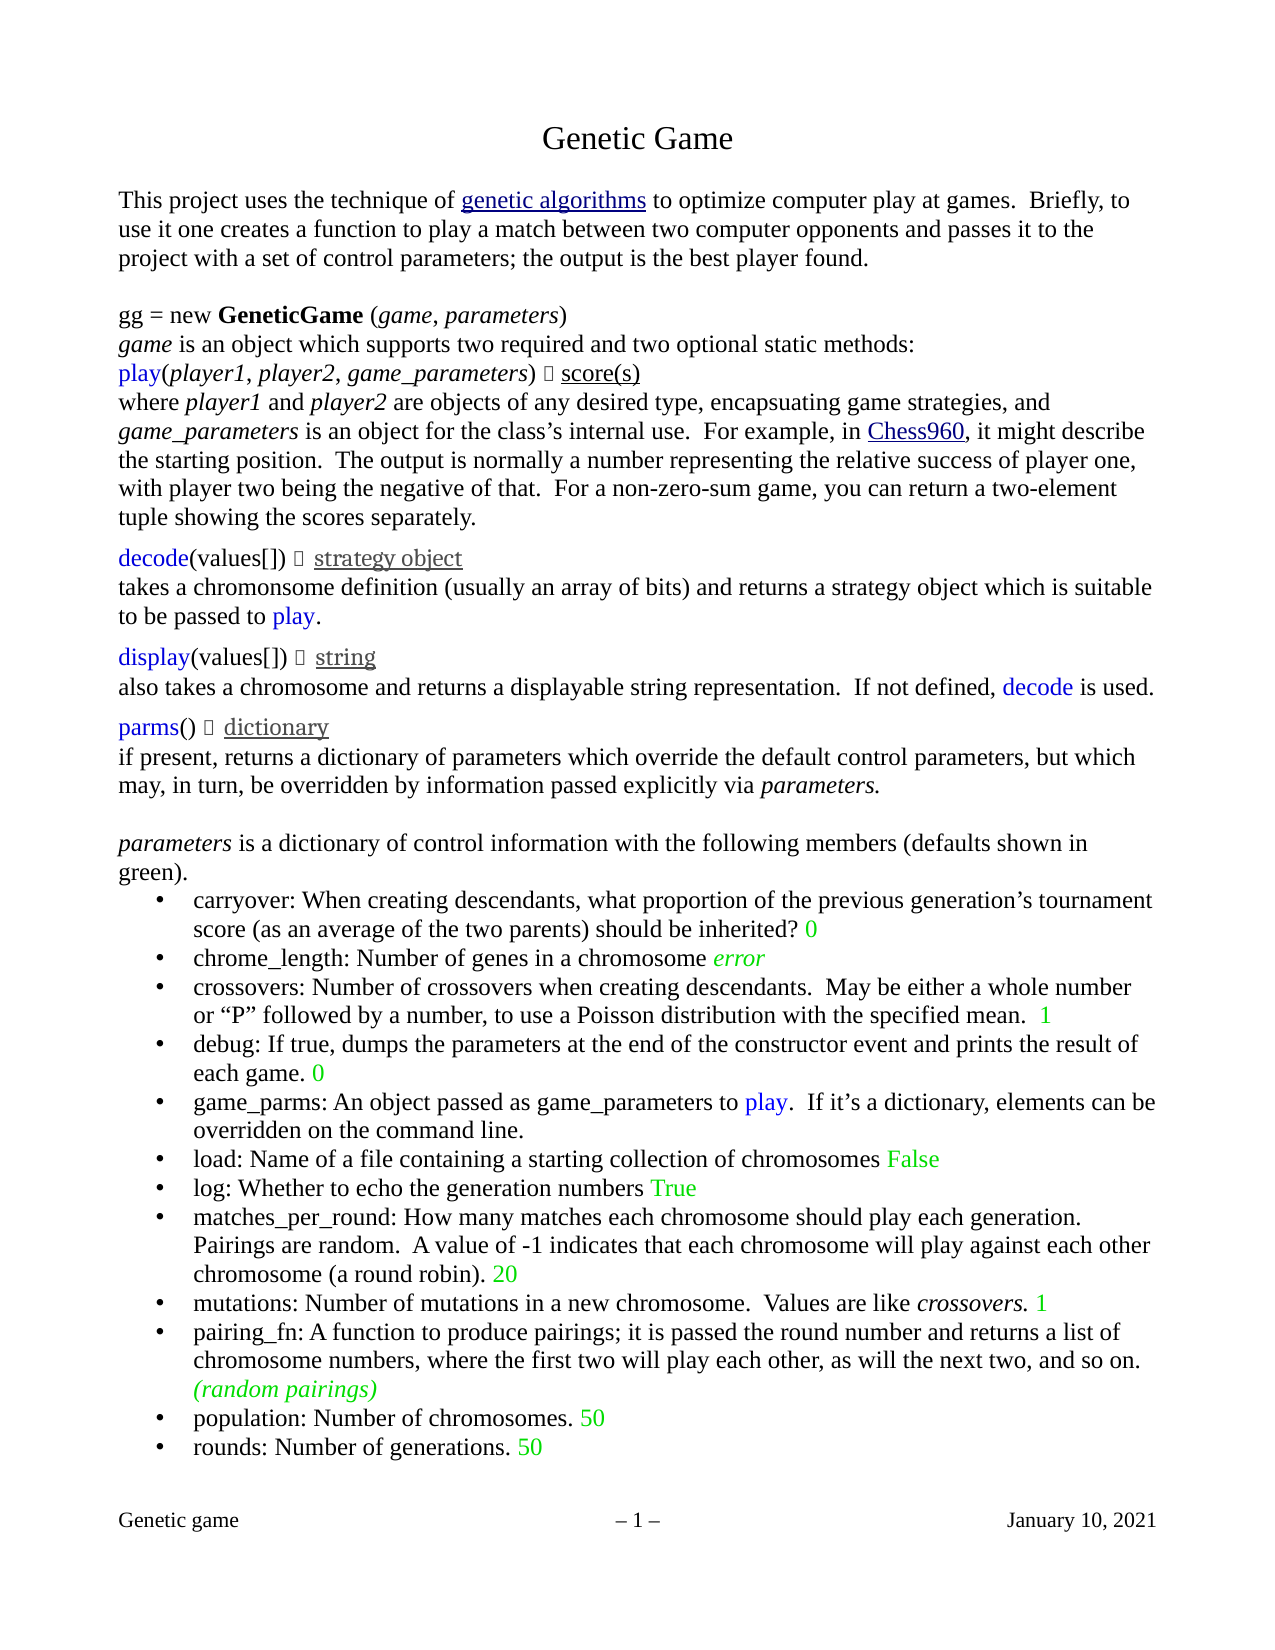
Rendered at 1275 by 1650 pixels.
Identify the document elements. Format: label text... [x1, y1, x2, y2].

text takes a chromonsome definition (usually an array of bits) and returns a strategy object which is suitable to be passed to play. [118, 572, 1157, 630]
text decode(values[])  strategy object [118, 543, 1157, 572]
text also takes a chromosome and returns a displayable string representation. If not defined, decode is used. [118, 672, 1157, 700]
text play(player1, player2, game_parameters)  score(s) [118, 358, 1157, 387]
list load: Name of a file containing a starting collection of chromosomes False [156, 1144, 1157, 1173]
list population: Number of chromosomes. 50 [156, 1403, 1157, 1432]
text gg = new GeneticGame (game, parameters) [118, 300, 1157, 329]
list mutations: Number of mutations in a new chromosome. Values are like crossovers. 1 [156, 1288, 1157, 1317]
list game_parms: An object passed as game_parameters to play. If it’s a dictionary, elements can be overridden on the command line. [156, 1087, 1157, 1144]
text Genetic Game [118, 118, 1157, 156]
text if present, returns a dictionary of parameters which override the default control parameters, but which may, in turn, be overridden by information passed explicitly via parameters. [118, 742, 1157, 799]
text parms()  dictionary [118, 712, 1157, 742]
list matches_per_round: How many matches each chromosome should play each generation. Pairings are random. A value of -1 indicates that each chromosome will play against each other chromosome (a round robin). 20 [156, 1202, 1157, 1288]
list debug: If true, dumps the parameters at the end of the constructor event and prints the result of each game. 0 [156, 1029, 1157, 1087]
list log: Whether to echo the generation numbers True [156, 1173, 1157, 1202]
text This project uses the technique of genetic algorithms to optimize computer play at games. Briefly, to use it one creates a function to play a match between two computer opponents and passes it to the project with a set of control parameters; the output is the best player found. [118, 185, 1157, 271]
list crossovers: Number of crossovers when creating descendants. May be either a whole number or “P” followed by a number, to use a Poisson distribution with the specified mean. 1 [156, 972, 1157, 1029]
text display(values[])  string [118, 642, 1157, 672]
text parameters is a dictionary of control information with the following members (defaults shown in green). [118, 828, 1157, 886]
list pairing_fn: A function to produce pairings; it is passed the round number and returns a list of chromosome numbers, where the first two will play each other, as will the next two, and so on. (random pairings) [156, 1317, 1157, 1403]
list carryover: When creating descendants, what proportion of the previous generation’s tournament score (as an average of the two parents) should be inherited? 0 [156, 886, 1157, 943]
list chrome_length: Number of genes in a chromosome error [156, 943, 1157, 972]
text where player1 and player2 are objects of any desired type, encapsuating game strategies, and game_parameters is an object for the class’s internal use. For example, in Chess960, it might describe the starting position. The output is normally a number representing the relative success of player one, with player two being the negative of that. For a non-zero-sum game, you can return a two-element tuple showing the scores separately. [118, 387, 1157, 531]
list rounds: Number of generations. 50 [156, 1432, 1157, 1461]
text game is an object which supports two required and two optional static methods: [118, 329, 1157, 358]
